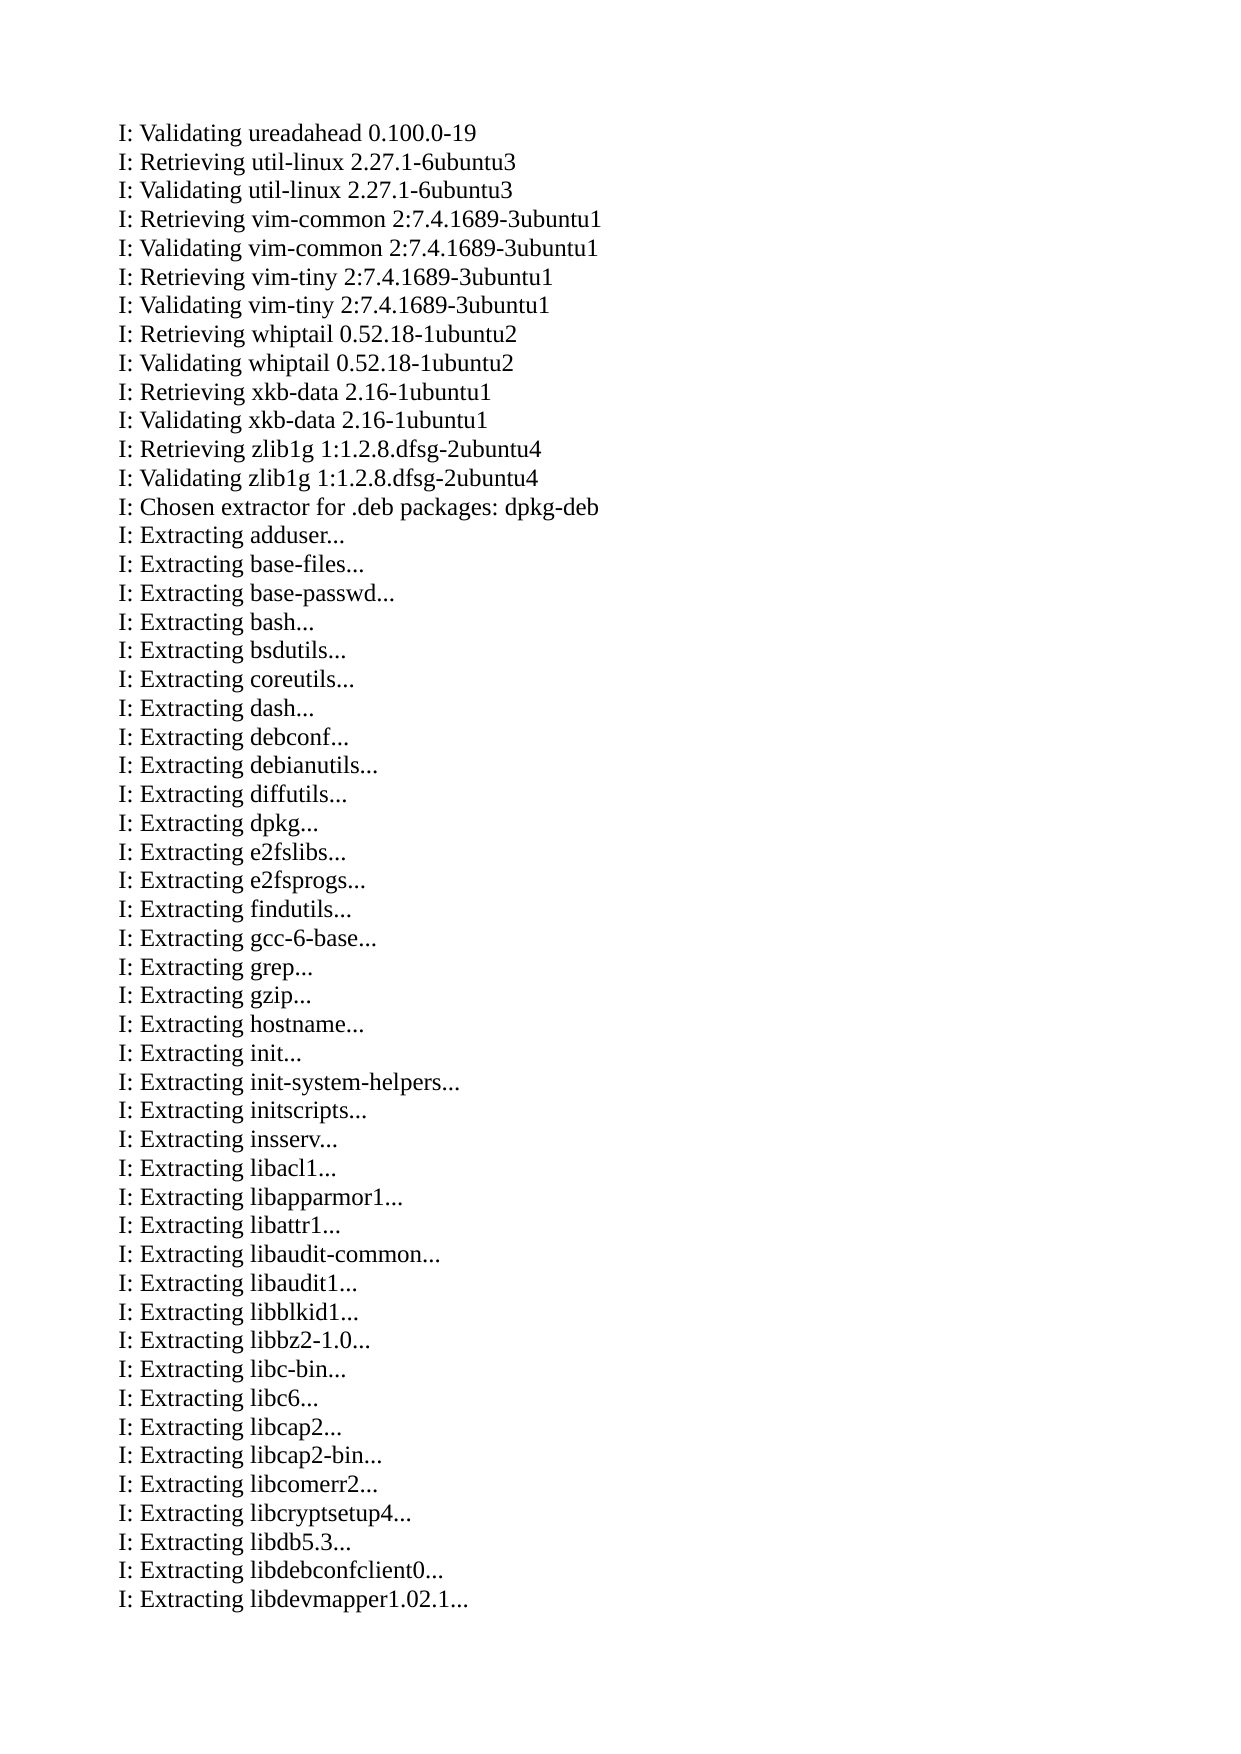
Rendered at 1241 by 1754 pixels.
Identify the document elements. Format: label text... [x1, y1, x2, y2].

text I: Extracting initscripts... [118, 1096, 1122, 1124]
text I: Extracting e2fsprogs... [118, 866, 1122, 894]
text I: Validating vim-common 2:7.4.1689-3ubuntu1 [118, 233, 1122, 262]
text I: Extracting diffutils... [118, 779, 1122, 808]
text I: Extracting libcryptsetup4... [118, 1498, 1122, 1527]
text I: Validating util-linux 2.27.1-6ubuntu3 [118, 176, 1122, 204]
text I: Extracting libcap2... [118, 1412, 1122, 1441]
text I: Validating zlib1g 1:1.2.8.dfsg-2ubuntu4 [118, 463, 1122, 492]
text I: Extracting libdb5.3... [118, 1527, 1122, 1556]
text I: Extracting grep... [118, 952, 1122, 981]
text I: Extracting libc-bin... [118, 1354, 1122, 1383]
text I: Extracting libattr1... [118, 1211, 1122, 1239]
text I: Extracting libbz2-1.0... [118, 1326, 1122, 1354]
text I: Extracting libblkid1... [118, 1297, 1122, 1326]
text I: Extracting bash... [118, 607, 1122, 636]
text I: Extracting gcc-6-base... [118, 923, 1122, 952]
text I: Validating vim-tiny 2:7.4.1689-3ubuntu1 [118, 291, 1122, 319]
text I: Retrieving vim-tiny 2:7.4.1689-3ubuntu1 [118, 262, 1122, 291]
text I: Retrieving xkb-data 2.16-1ubuntu1 [118, 377, 1122, 406]
text I: Extracting base-passwd... [118, 578, 1122, 607]
text I: Validating xkb-data 2.16-1ubuntu1 [118, 406, 1122, 434]
text I: Retrieving whiptail 0.52.18-1ubuntu2 [118, 319, 1122, 348]
text I: Extracting libdebconfclient0... [118, 1556, 1122, 1584]
text I: Extracting libcap2-bin... [118, 1441, 1122, 1469]
text I: Extracting adduser... [118, 521, 1122, 549]
text I: Extracting findutils... [118, 894, 1122, 923]
text I: Extracting libcomerr2... [118, 1469, 1122, 1498]
text I: Validating ureadahead 0.100.0-19 [118, 118, 1122, 147]
text I: Extracting bsdutils... [118, 636, 1122, 664]
text I: Extracting libaudit-common... [118, 1239, 1122, 1268]
text I: Extracting hostname... [118, 1009, 1122, 1038]
text I: Extracting libdevmapper1.02.1... [118, 1584, 1122, 1613]
text I: Extracting debianutils... [118, 751, 1122, 779]
text I: Extracting base-files... [118, 549, 1122, 578]
text I: Extracting libc6... [118, 1383, 1122, 1412]
text I: Extracting libapparmor1... [118, 1182, 1122, 1211]
text I: Extracting coreutils... [118, 664, 1122, 693]
text I: Extracting debconf... [118, 722, 1122, 751]
text I: Extracting e2fslibs... [118, 837, 1122, 866]
text I: Extracting insserv... [118, 1124, 1122, 1153]
text I: Extracting init-system-helpers... [118, 1067, 1122, 1096]
text I: Extracting libacl1... [118, 1153, 1122, 1182]
text I: Validating whiptail 0.52.18-1ubuntu2 [118, 348, 1122, 377]
text I: Extracting init... [118, 1038, 1122, 1067]
text I: Extracting dash... [118, 693, 1122, 722]
text I: Retrieving util-linux 2.27.1-6ubuntu3 [118, 147, 1122, 176]
text I: Extracting libaudit1... [118, 1268, 1122, 1297]
text I: Extracting dpkg... [118, 808, 1122, 837]
text I: Chosen extractor for .deb packages: dpkg-deb [118, 492, 1122, 521]
text I: Retrieving zlib1g 1:1.2.8.dfsg-2ubuntu4 [118, 434, 1122, 463]
text I: Extracting gzip... [118, 981, 1122, 1009]
text I: Retrieving vim-common 2:7.4.1689-3ubuntu1 [118, 204, 1122, 233]
